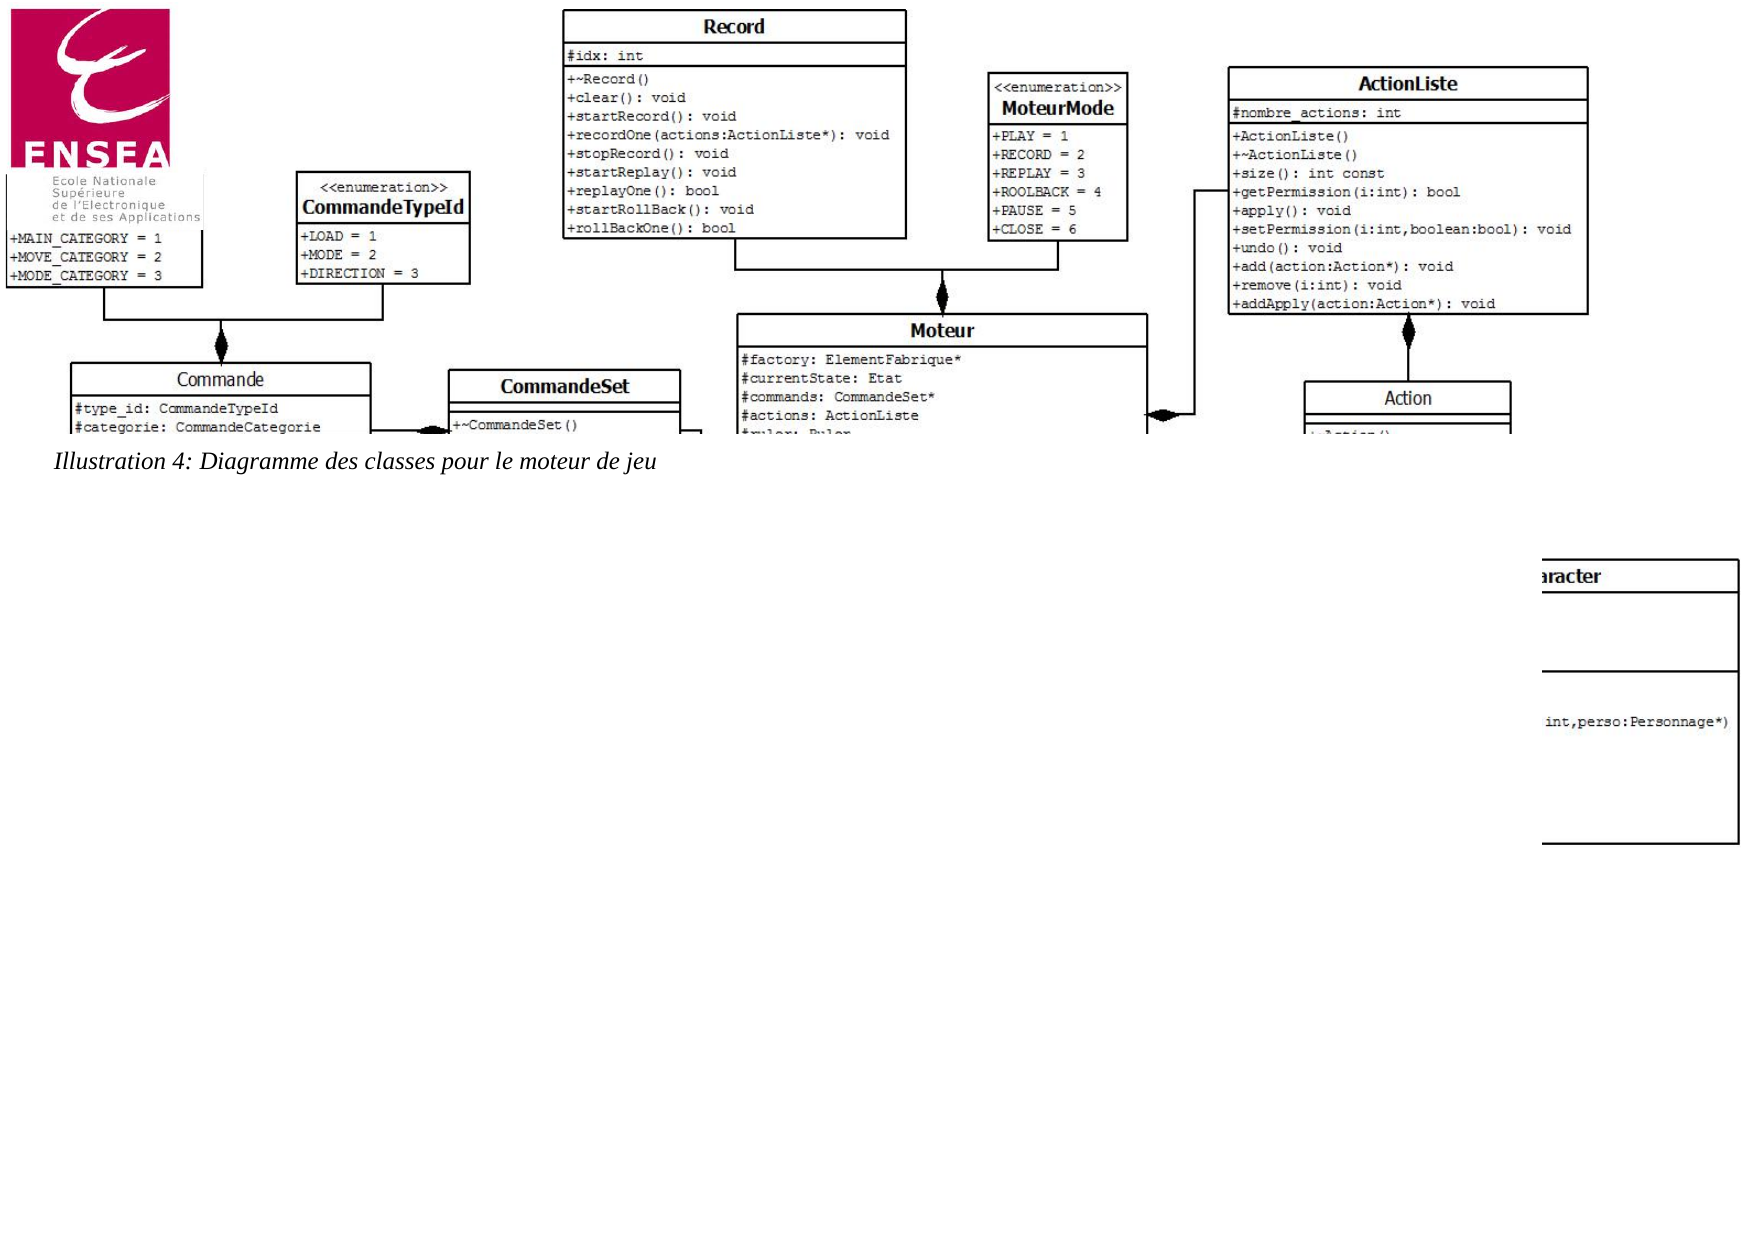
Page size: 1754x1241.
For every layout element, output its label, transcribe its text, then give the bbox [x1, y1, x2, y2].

text Illustration 4: Diagramme des classes pour le moteur de jeu [53, 446, 1542, 475]
